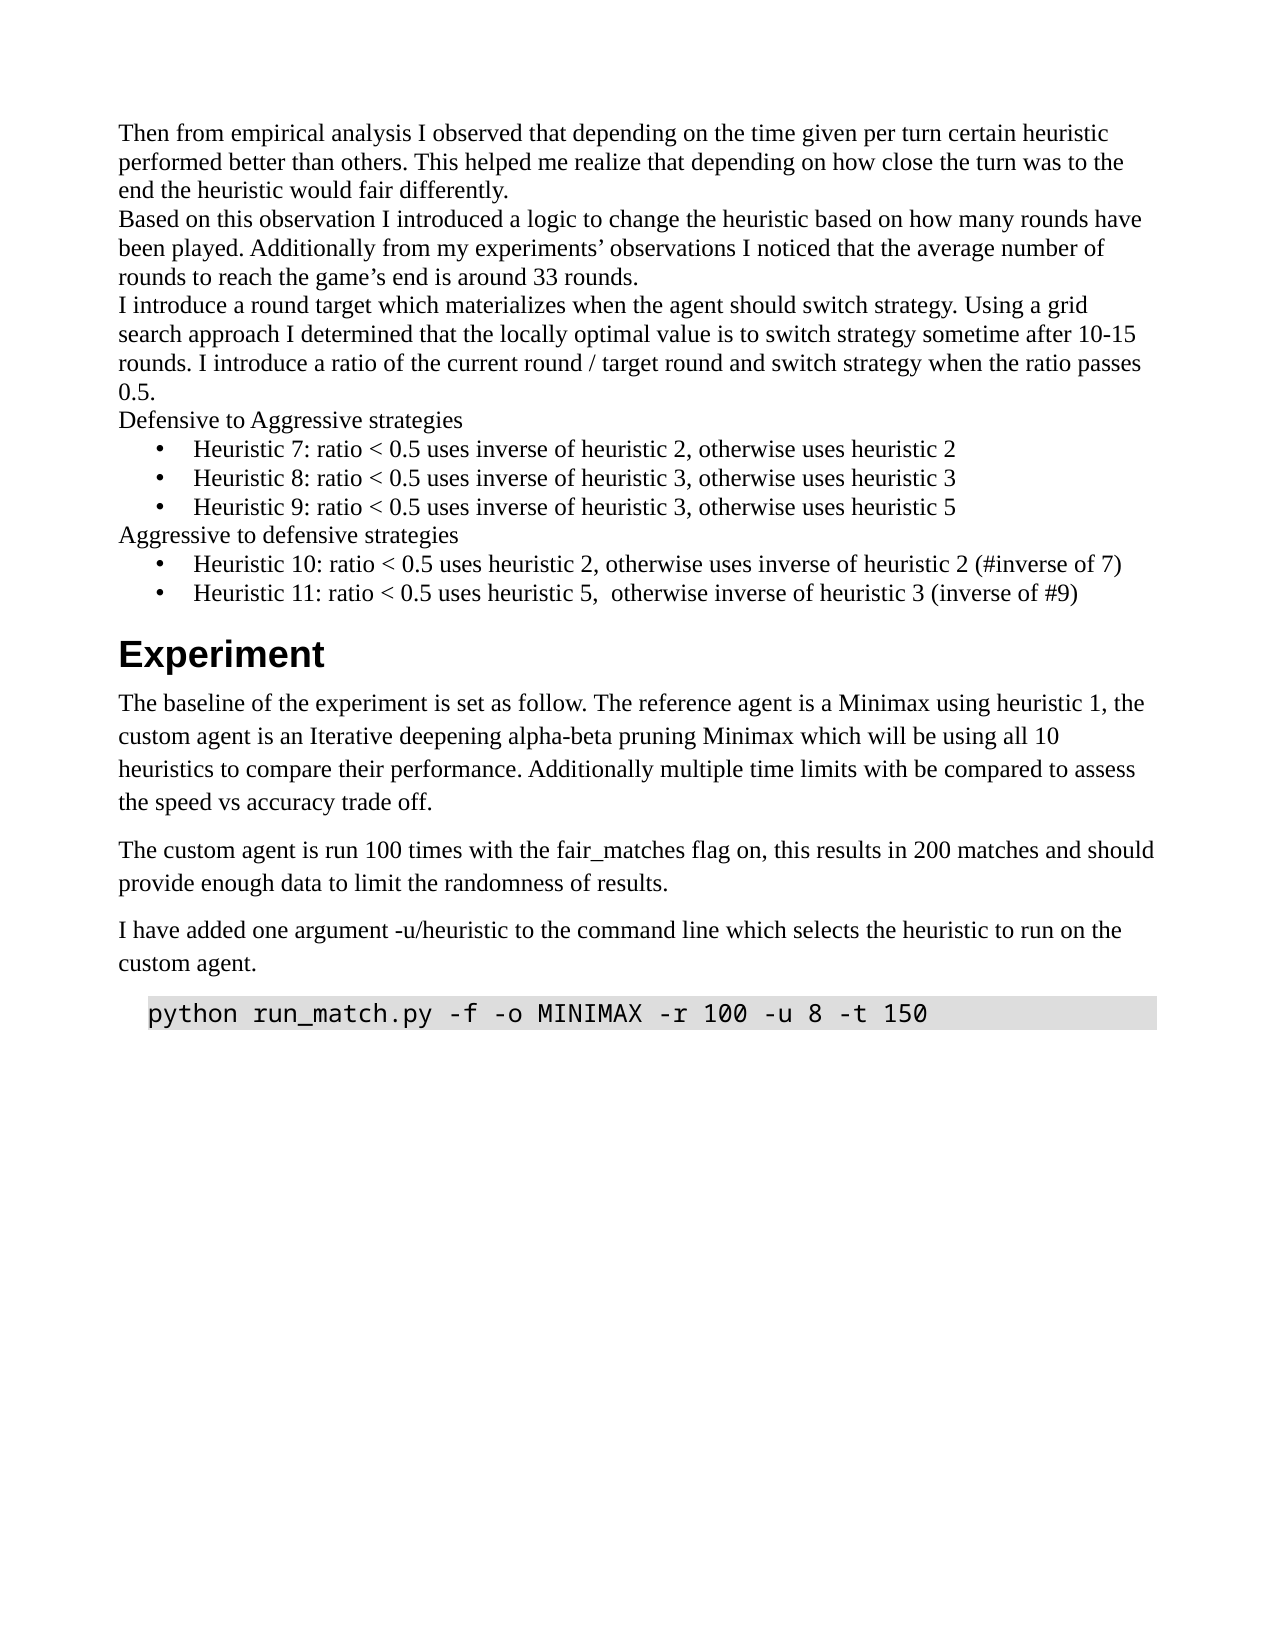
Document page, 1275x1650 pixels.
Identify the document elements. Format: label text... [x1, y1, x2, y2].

text Based on this observation I introduced a logic to change the heuristic based on how many rounds have been played. Additionally from my experiments’ observations I noticed that the average number of rounds to reach the game’s end is around 33 rounds. [118, 204, 1157, 291]
text python run_match.py -f -o MINIMAX -r 100 -u 8 -t 150 [148, 996, 1157, 1030]
text I introduce a round target which materializes when the agent should switch strategy. Using a grid search approach I determined that the locally optimal value is to switch strategy sometime after 10-15 rounds. I introduce a ratio of the current round / target round and switch strategy when the ratio passes 0.5. [118, 291, 1157, 406]
list Heuristic 8: ratio < 0.5 uses inverse of heuristic 3, otherwise uses heuristic 3 [156, 463, 1157, 492]
text Defensive to Aggressive strategies [118, 406, 1157, 434]
list Heuristic 7: ratio < 0.5 uses inverse of heuristic 2, otherwise uses heuristic 2 [156, 434, 1157, 463]
list Heuristic 9: ratio < 0.5 uses inverse of heuristic 3, otherwise uses heuristic 5 [156, 492, 1157, 521]
text Then from empirical analysis I observed that depending on the time given per turn certain heuristic performed better than others. This helped me realize that depending on how close the turn was to the end the heuristic would fair differently. [118, 118, 1157, 204]
text I have added one argument -u/heuristic to the command line which selects the heuristic to run on the custom agent. [118, 915, 1157, 977]
text The custom agent is run 100 times with the fair_matches flag on, this results in 200 matches and should provide enough data to limit the randomness of results. [118, 835, 1157, 896]
list Heuristic 11: ratio < 0.5 uses heuristic 5, otherwise inverse of heuristic 3 (inverse of #9) [156, 578, 1157, 607]
text The baseline of the experiment is set as follow. The reference agent is a Minimax using heuristic 1, the custom agent is an Iterative deepening alpha-beta pruning Minimax which will be using all 10 heuristics to compare their performance. Additionally multiple time limits with be compared to assess the speed vs accuracy trade off. [118, 688, 1157, 816]
subtitle Experiment [118, 632, 1157, 676]
text Aggressive to defensive strategies [118, 521, 1157, 549]
list Heuristic 10: ratio < 0.5 uses heuristic 2, otherwise uses inverse of heuristic 2 (#inverse of 7) [156, 549, 1157, 578]
